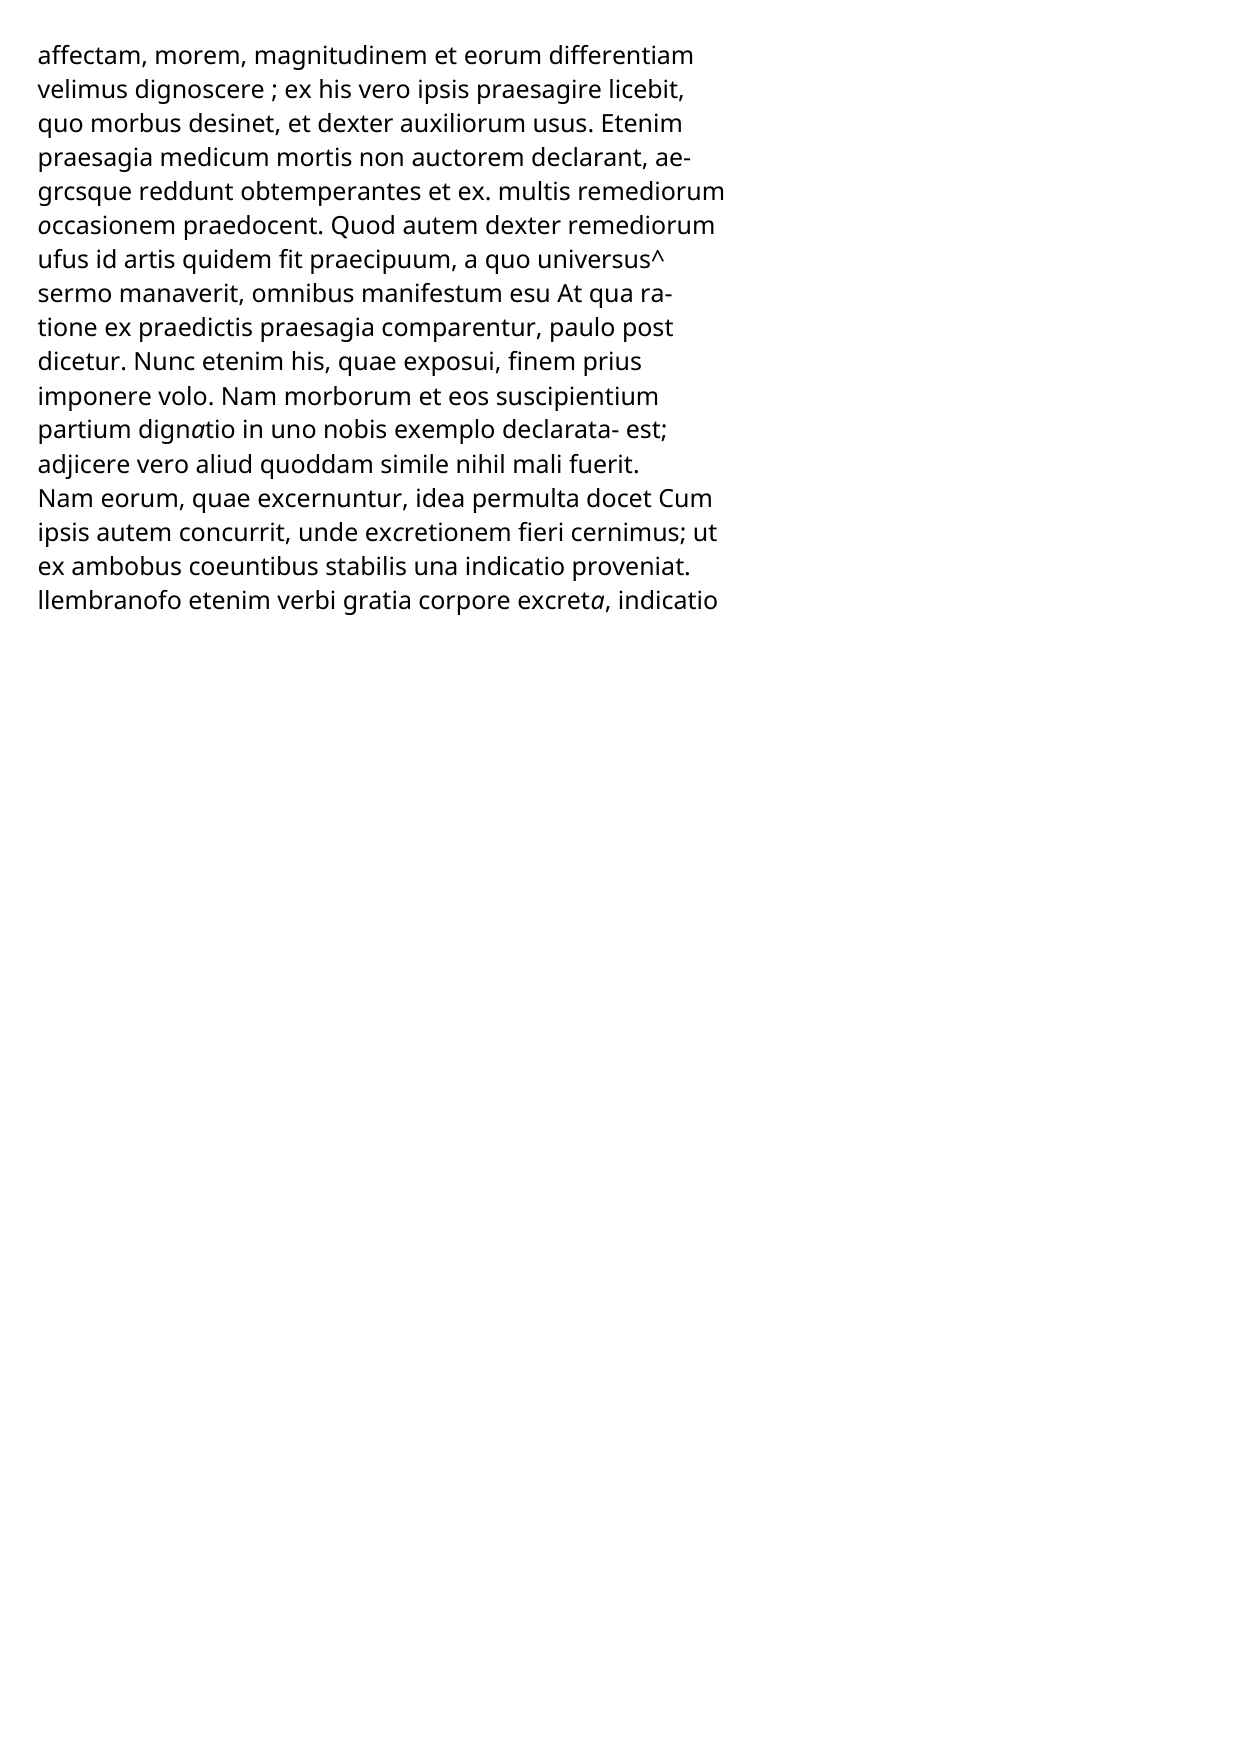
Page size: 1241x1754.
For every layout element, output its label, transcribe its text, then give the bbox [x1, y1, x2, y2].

text affectam, morem, magnitudinem et eorum differentiam velimus dignoscere ; ex his vero ipsis praesagire licebit, quo morbus desinet, et dexter auxiliorum usus. Etenim praesagia medicum mortis non auctorem declarant, ae- grcsque reddunt obtemperantes et ex. multis remediorum occasionem praedocent. Quod autem dexter remediorum ufus id artis quidem fit praecipuum, a quo universus^ sermo manaverit, omnibus manifestum esu At qua ra- tione ex praedictis praesagia comparentur, paulo post dicetur. Nunc etenim his, quae exposui, finem prius imponere volo. Nam morborum et eos suscipientium partium dignatio in uno nobis exemplo declarata- est; adjicere vero aliud quoddam simile nihil mali fuerit. Nam eorum, quae excernuntur, idea permulta docet Cum ipsis autem concurrit, unde excretionem fieri cernimus; ut ex ambobus coeuntibus stabilis una indicatio proveniat. llembranofo etenim verbi gratia corpore excreta, indicatio [37, 37, 1203, 617]
